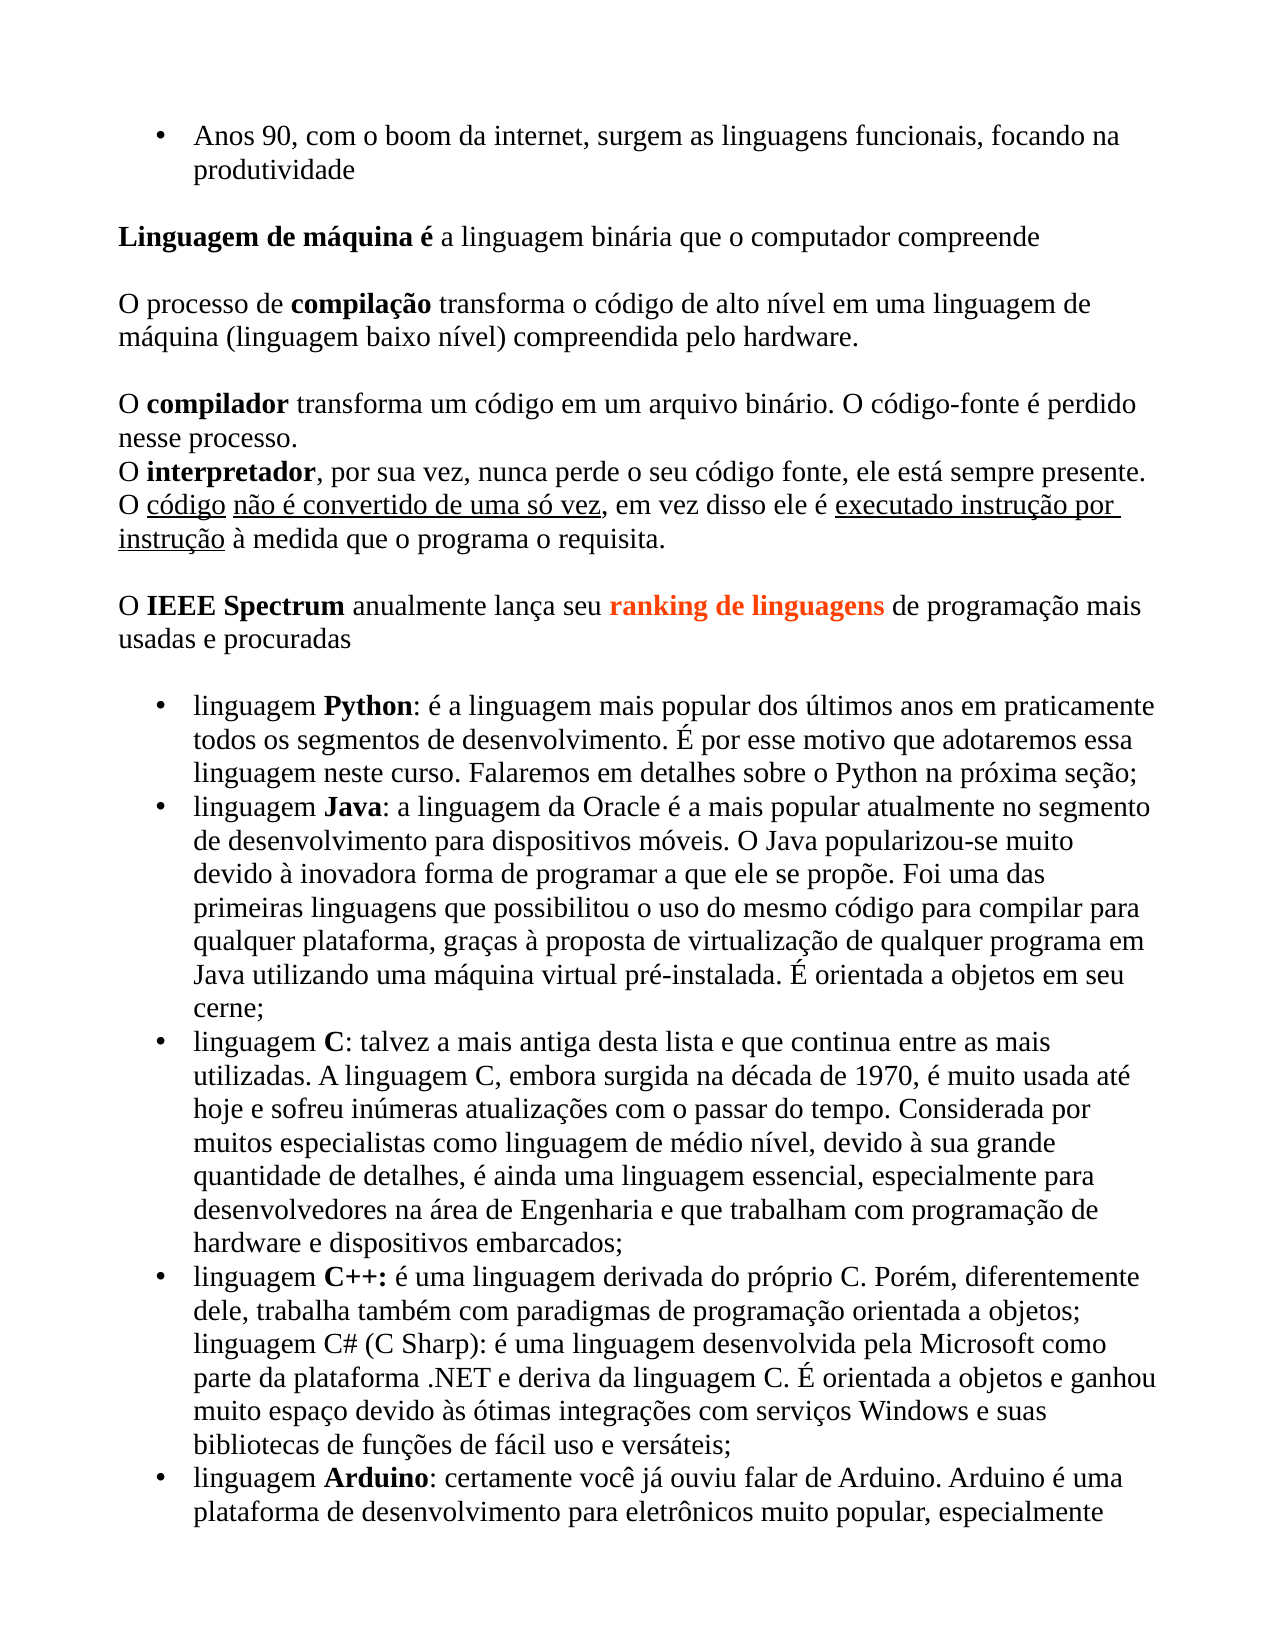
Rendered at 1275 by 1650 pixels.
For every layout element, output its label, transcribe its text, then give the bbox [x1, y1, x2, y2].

list linguagem C++: é uma linguagem derivada do próprio C. Porém, diferentemente dele, trabalha também com paradigmas de programação orientada a objetos; linguagem C# (C Sharp): é uma linguagem desenvolvida pela Microsoft como parte da plataforma .NET e deriva da linguagem C. É orientada a objetos e ganhou muito espaço devido às ótimas integrações com serviços Windows e suas bibliotecas de funções de fácil uso e versáteis; [156, 1259, 1157, 1460]
list linguagem Python: é a linguagem mais popular dos últimos anos em praticamente todos os segmentos de desenvolvimento. É por esse motivo que adotaremos essa linguagem neste curso. Falaremos em detalhes sobre o Python na próxima seção; [156, 688, 1157, 789]
text Linguagem de máquina é a linguagem binária que o computador compreende [118, 219, 1157, 252]
text O compilador transforma um código em um arquivo binário. O código-fonte é perdido nesse processo. [118, 387, 1157, 454]
list linguagem Arduino: certamente você já ouviu falar de Arduino. Arduino é uma plataforma de desenvolvimento para eletrônicos muito popular, especialmente [156, 1460, 1157, 1527]
list linguagem C: talvez a mais antiga desta lista e que continua entre as mais utilizadas. A linguagem C, embora surgida na década de 1970, é muito usada até hoje e sofreu inúmeras atualizações com o passar do tempo. Considerada por muitos especialistas como linguagem de médio nível, devido à sua grande quantidade de detalhes, é ainda uma linguagem essencial, especialmente para desenvolvedores na área de Engenharia e que trabalham com programação de hardware e dispositivos embarcados; [156, 1024, 1157, 1259]
text O IEEE Spectrum anualmente lança seu ranking de linguagens de programação mais usadas e procuradas [118, 588, 1157, 655]
text O processo de compilação transforma o código de alto nível em uma linguagem de máquina (linguagem baixo nível) compreendida pelo hardware. [118, 286, 1157, 353]
list Anos 90, com o boom da internet, surgem as linguagens funcionais, focando na produtividade [156, 118, 1157, 185]
text O interpretador, por sua vez, nunca perde o seu código fonte, ele está sempre presente. O código não é convertido de uma só vez, em vez disso ele é executado instrução por instrução à medida que o programa o requisita. [118, 454, 1157, 554]
list linguagem Java: a linguagem da Oracle é a mais popular atualmente no segmento de desenvolvimento para dispositivos móveis. O Java popularizou-se muito devido à inovadora forma de programar a que ele se propõe. Foi uma das primeiras linguagens que possibilitou o uso do mesmo código para compilar para qualquer plataforma, graças à proposta de virtualização de qualquer programa em Java utilizando uma máquina virtual pré-instalada. É orientada a objetos em seu cerne; [156, 789, 1157, 1024]
